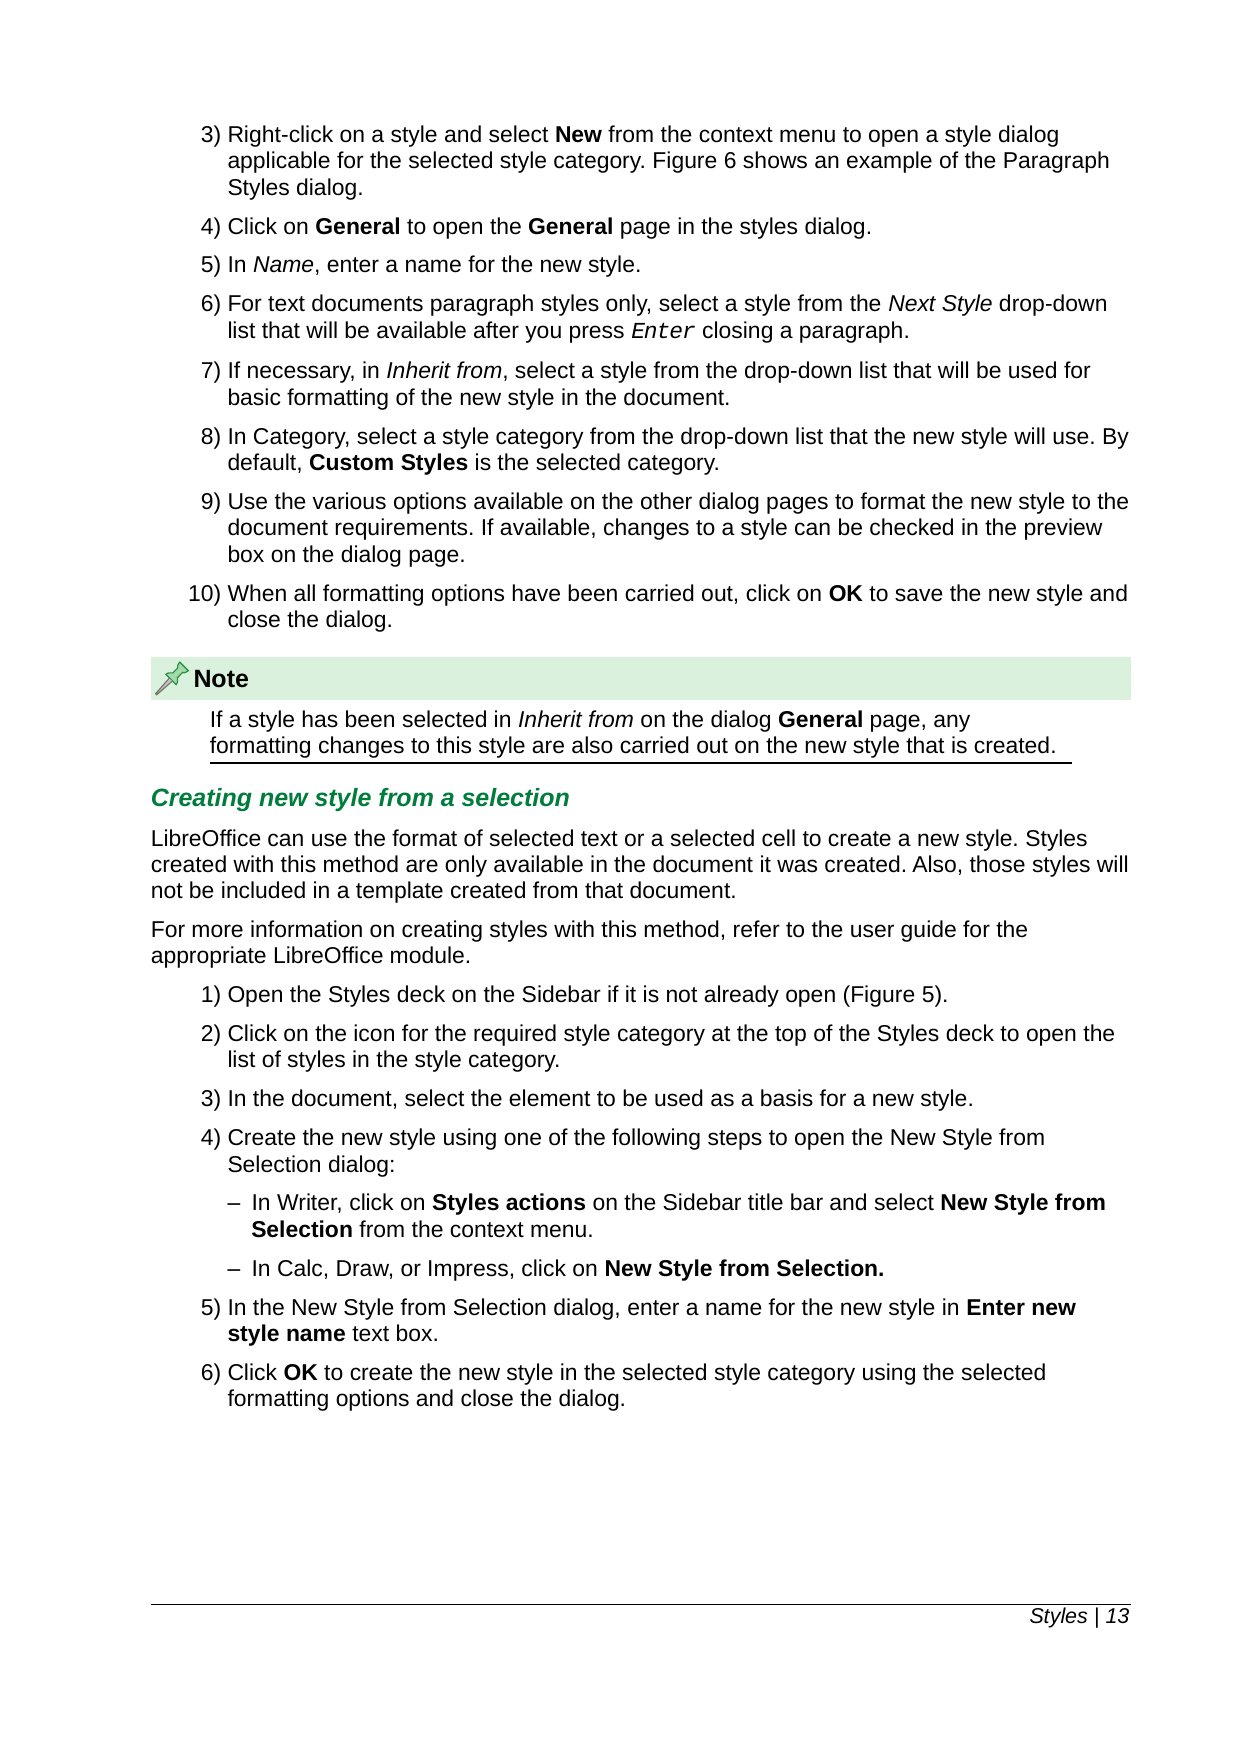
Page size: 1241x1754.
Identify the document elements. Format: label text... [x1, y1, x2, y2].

list In Name, enter a name for the new style. [227, 251, 1131, 278]
subtitle Note [151, 657, 1131, 700]
text LibreOffice can use the format of selected text or a selected cell to create a new style. Styles created with this method are only available in the document it was created. Also, those styles will not be included in a template created from that document. [151, 824, 1131, 903]
list In Category, select a style category from the drop‑down list that the new style will use. By default, Custom Styles is the selected category. [227, 423, 1131, 475]
text If a style has been selected in Inherit from on the dialog General page, any formatting changes to this style are also carried out on the new style that is created. [209, 706, 1072, 764]
list Click on the icon for the required style category at the top of the Styles deck to open the list of styles in the style category. [227, 1020, 1131, 1073]
list In Calc, Draw, or Impress, click on New Style from Selection. [227, 1254, 1131, 1281]
list If necessary, in Inherit from, select a style from the drop‑down list that will be used for basic formatting of the new style in the document. [227, 357, 1131, 410]
list In Writer, click on Styles actions on the Sidebar title bar and select New Style from Selection from the context menu. [227, 1189, 1131, 1242]
list Create the new style using one of the following steps to open the New Style from Selection dialog: [227, 1124, 1131, 1177]
list For more information on creating styles with this method, refer to the user guide for the appropriate LibreOffice module. [151, 916, 1131, 969]
subtitle Creating new style from a selection [151, 783, 1131, 812]
list Use the various options available on the other dialog pages to format the new style to the document requirements. If available, changes to a style can be checked in the preview box on the dialog page. [227, 488, 1131, 567]
list When all formatting options have been carried out, click on OK to save the new style and close the dialog. [227, 579, 1131, 632]
list Click OK to create the new style in the selected style category using the selected formatting options and close the dialog. [227, 1359, 1131, 1411]
list For text documents paragraph styles only, select a style from the Next Style drop‑down list that will be available after you press Enter closing a paragraph. [227, 290, 1131, 345]
list Click on General to open the General page in the styles dialog. [227, 213, 1131, 239]
list In the New Style from Selection dialog, enter a name for the new style in Enter new style name text box. [227, 1293, 1131, 1346]
list Right‑click on a style and select New from the context menu to open a style dialog applicable for the selected style category. Figure 6 shows an example of the Paragraph Styles dialog. [227, 121, 1131, 200]
list Open the Styles deck on the Sidebar if it is not already open (Figure 5). [227, 981, 1131, 1008]
list In the document, select the element to be used as a basis for a new style. [227, 1085, 1131, 1112]
